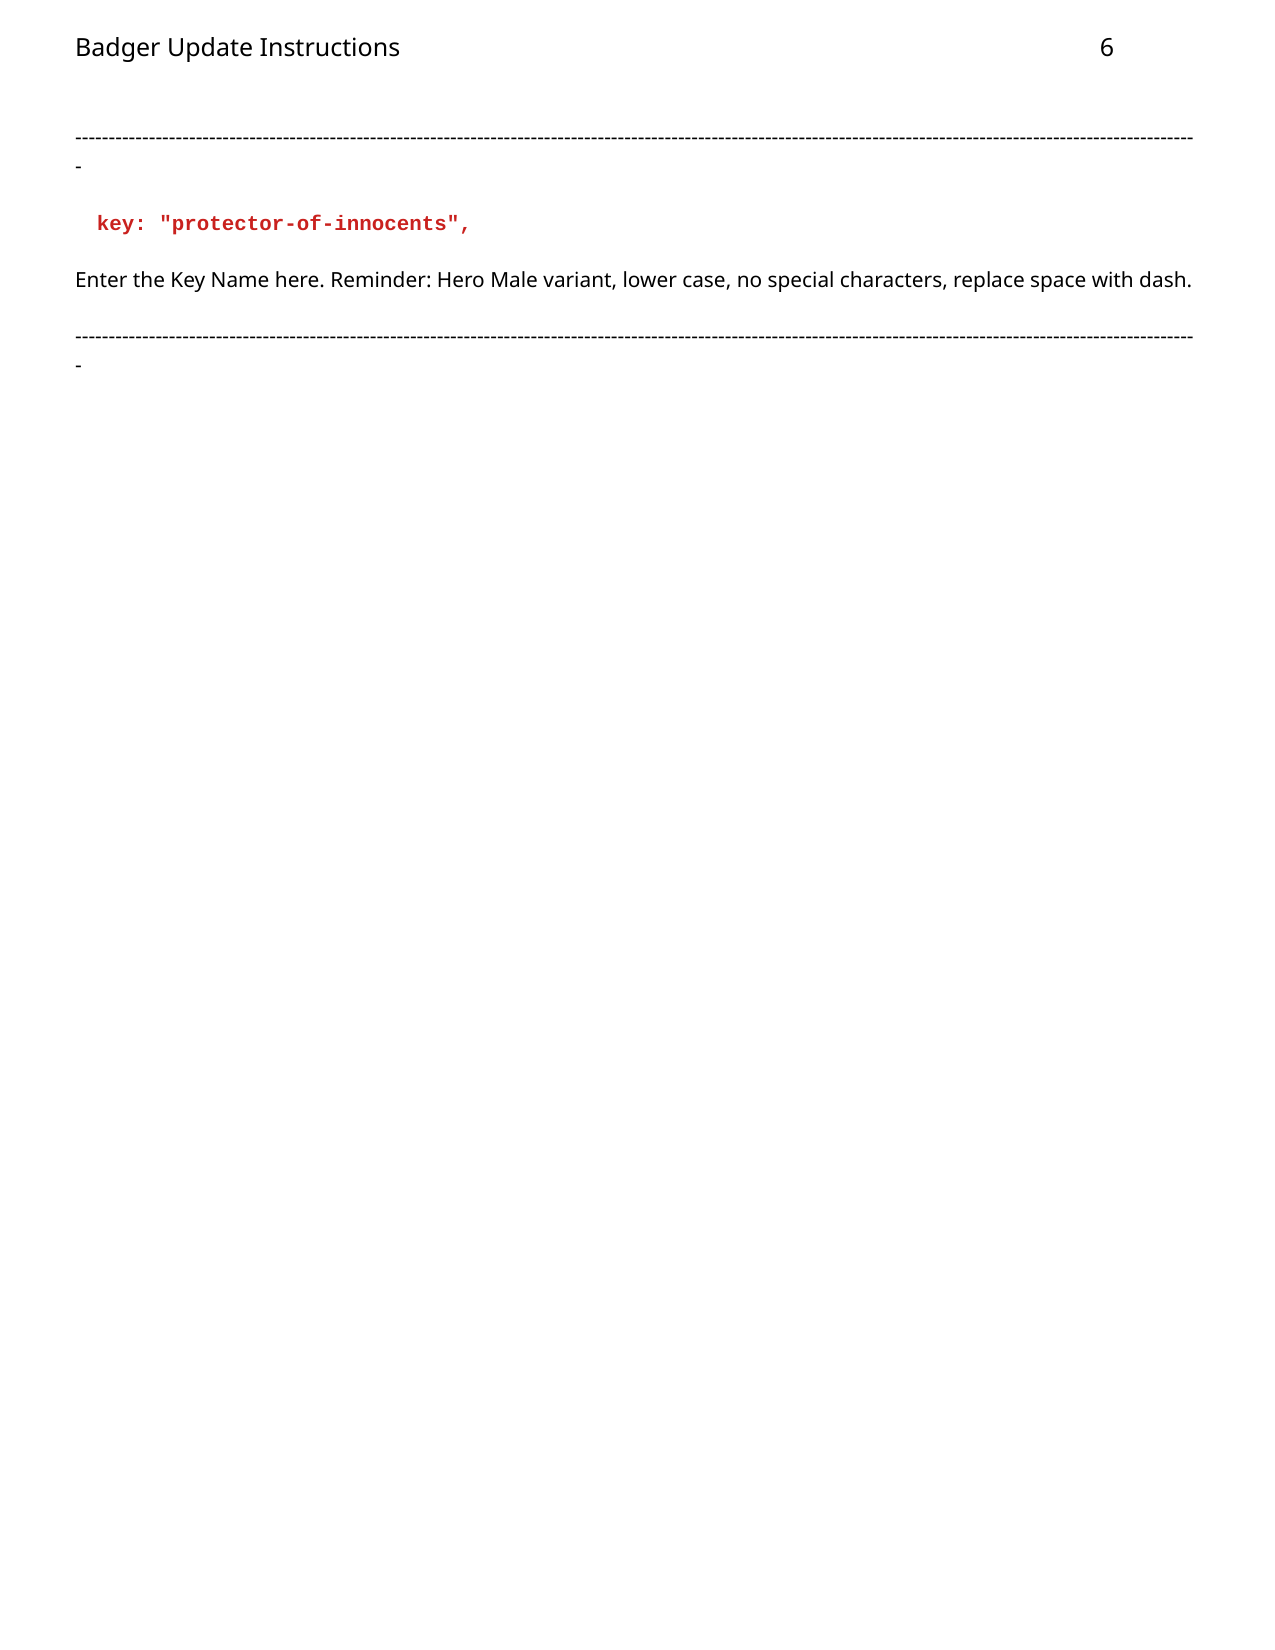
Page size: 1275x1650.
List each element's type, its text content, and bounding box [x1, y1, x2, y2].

text ------------------------------------------------------------------------------------------------------------------------------------------------------------------------ [75, 122, 1200, 179]
text Enter the Key Name here. Reminder: Hero Male variant, lower case, no special characters, replace space with dash. [75, 265, 1200, 293]
text ------------------------------------------------------------------------------------------------------------------------------------------------------------------------ [75, 322, 1200, 378]
text key: "protector-of-innocents", [75, 208, 1200, 236]
